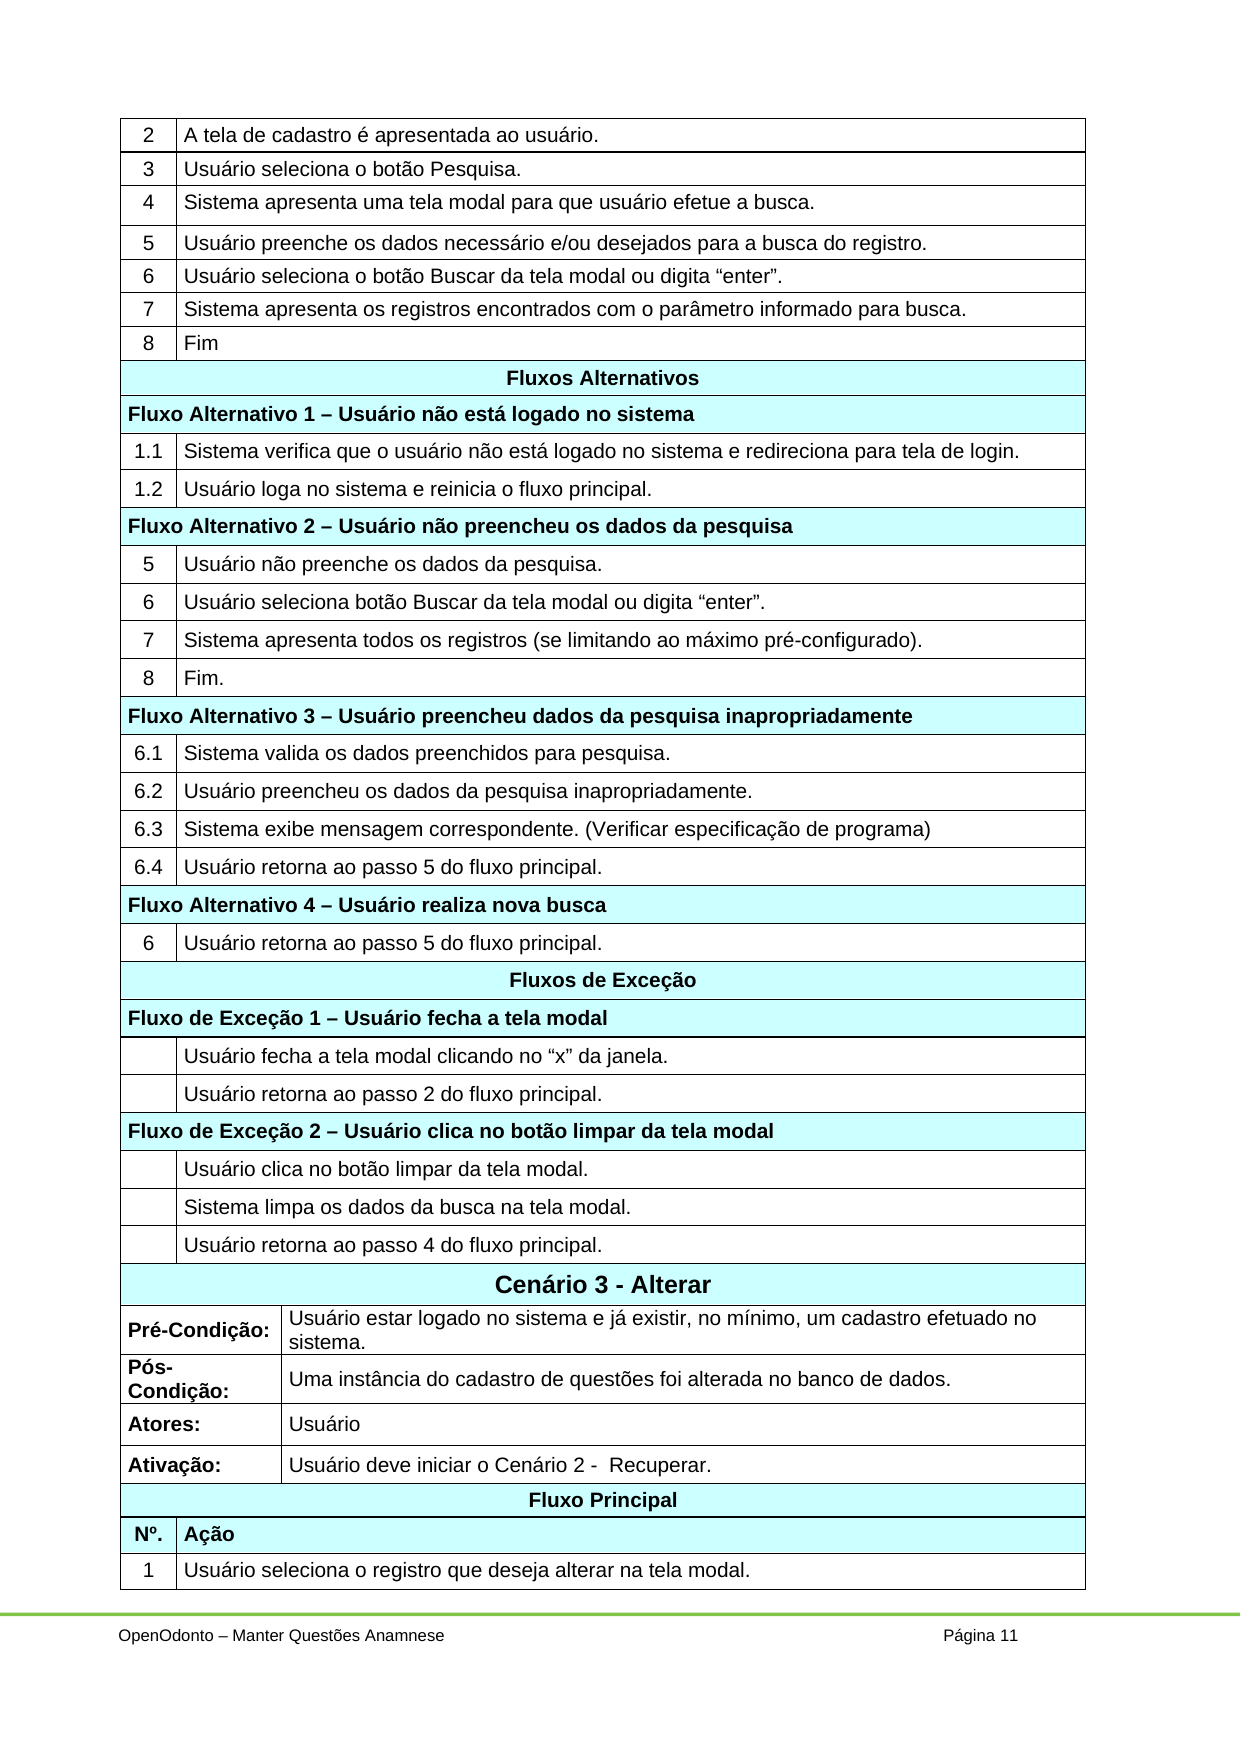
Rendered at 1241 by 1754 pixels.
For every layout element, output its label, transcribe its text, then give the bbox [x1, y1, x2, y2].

table_cell Usuário deve iniciar o Cenário 2 - Recuperar. [282, 1446, 1085, 1483]
table_cell Usuário retorna ao passo 4 do fluxo principal. [177, 1226, 1085, 1263]
table_cell Fim [177, 327, 1085, 360]
table_cell 6.4 [121, 848, 176, 885]
table_cell Usuário retorna ao passo 5 do fluxo principal. [177, 924, 1085, 961]
table_cell Fluxo Principal [121, 1484, 1085, 1516]
table_cell Fluxo Alternativo 3 – Usuário preencheu dados da pesquisa inapropriadamente [121, 697, 1085, 734]
table_cell Usuário estar logado no sistema e já existir, no mínimo, um cadastro efetuado no sistema. [282, 1306, 1085, 1353]
table_cell 1.2 [121, 470, 176, 507]
table_cell Sistema exibe mensagem correspondente. (Verificar especificação de programa) [177, 811, 1085, 847]
table_cell Sistema limpa os dados da busca na tela modal. [177, 1189, 1085, 1225]
table_cell [121, 1189, 176, 1225]
table_cell 3 [121, 153, 176, 185]
table_cell Sistema verifica que o usuário não está logado no sistema e redireciona para tela de login. [177, 434, 1085, 469]
table_cell A tela de cadastro é apresentada ao usuário. [177, 119, 1085, 151]
table_cell Usuário seleciona botão Buscar da tela modal ou digita “enter”. [177, 584, 1085, 620]
table_cell Usuário não preenche os dados da pesquisa. [177, 546, 1085, 583]
table_cell 6 [121, 924, 176, 961]
table_cell Fluxo Alternativo 2 – Usuário não preencheu os dados da pesquisa [121, 508, 1085, 545]
table_cell Fluxo de Exceção 2 – Usuário clica no botão limpar da tela modal [121, 1113, 1085, 1150]
table_cell [121, 1226, 176, 1263]
table_cell Sistema apresenta todos os registros (se limitando ao máximo pré-configurado). [177, 621, 1085, 658]
table_cell Atores: [121, 1404, 281, 1445]
table_cell Usuário seleciona o botão Buscar da tela modal ou digita “enter”. [177, 260, 1085, 292]
table_cell Usuário seleciona o registro que deseja alterar na tela modal. [177, 1554, 1085, 1588]
table_cell Fim. [177, 659, 1085, 696]
table_cell Cenário 3 - Alterar [121, 1264, 1085, 1304]
table_cell Sistema apresenta uma tela modal para que usuário efetue a busca. [177, 186, 1085, 225]
table_cell Fluxo Alternativo 1 – Usuário não está logado no sistema [121, 396, 1085, 432]
table_cell Usuário preenche os dados necessário e/ou desejados para a busca do registro. [177, 226, 1085, 259]
table_cell Usuário fecha a tela modal clicando no “x” da janela. [177, 1038, 1085, 1074]
table_cell Usuário retorna ao passo 5 do fluxo principal. [177, 848, 1085, 885]
table_cell 6.1 [121, 735, 176, 772]
table_cell Usuário seleciona o botão Pesquisa. [177, 153, 1085, 185]
table_cell 7 [121, 293, 176, 326]
table_cell [121, 1038, 176, 1074]
table_cell Usuário loga no sistema e reinicia o fluxo principal. [177, 470, 1085, 507]
table_cell Usuário [282, 1404, 1085, 1445]
table_cell 5 [121, 546, 176, 583]
table_cell Sistema apresenta os registros encontrados com o parâmetro informado para busca. [177, 293, 1085, 326]
table_cell 8 [121, 659, 176, 696]
table_cell Fluxo Alternativo 4 – Usuário realiza nova busca [121, 886, 1085, 923]
table_cell Fluxos Alternativos [121, 361, 1085, 394]
table_cell 6 [121, 260, 176, 292]
table_cell Uma instância do cadastro de questões foi alterada no banco de dados. [282, 1355, 1085, 1402]
table_cell Usuário clica no botão limpar da tela modal. [177, 1151, 1085, 1188]
table_cell 4 [121, 186, 176, 225]
table_cell 7 [121, 621, 176, 658]
table_cell 2 [121, 119, 176, 151]
table_cell Ação [177, 1518, 1085, 1552]
table_cell 5 [121, 226, 176, 259]
table_cell Usuário preencheu os dados da pesquisa inapropriadamente. [177, 773, 1085, 809]
table_cell Pós-Condição: [121, 1355, 281, 1402]
table_cell Ativação: [121, 1446, 281, 1483]
table_cell Usuário retorna ao passo 2 do fluxo principal. [177, 1075, 1085, 1112]
table_cell Nº. [121, 1518, 176, 1552]
table_cell [121, 1075, 176, 1112]
table_cell 1.1 [121, 434, 176, 469]
table_cell 8 [121, 327, 176, 360]
table_cell 6.3 [121, 811, 176, 847]
table_cell Fluxos de Exceção [121, 962, 1085, 998]
table_cell 6 [121, 584, 176, 620]
table_cell Fluxo de Exceção 1 – Usuário fecha a tela modal [121, 1000, 1085, 1036]
table_cell [121, 1151, 176, 1188]
table_cell Sistema valida os dados preenchidos para pesquisa. [177, 735, 1085, 772]
table_cell 6.2 [121, 773, 176, 809]
table_cell 1 [121, 1554, 176, 1588]
table_cell Pré-Condição: [121, 1306, 281, 1353]
